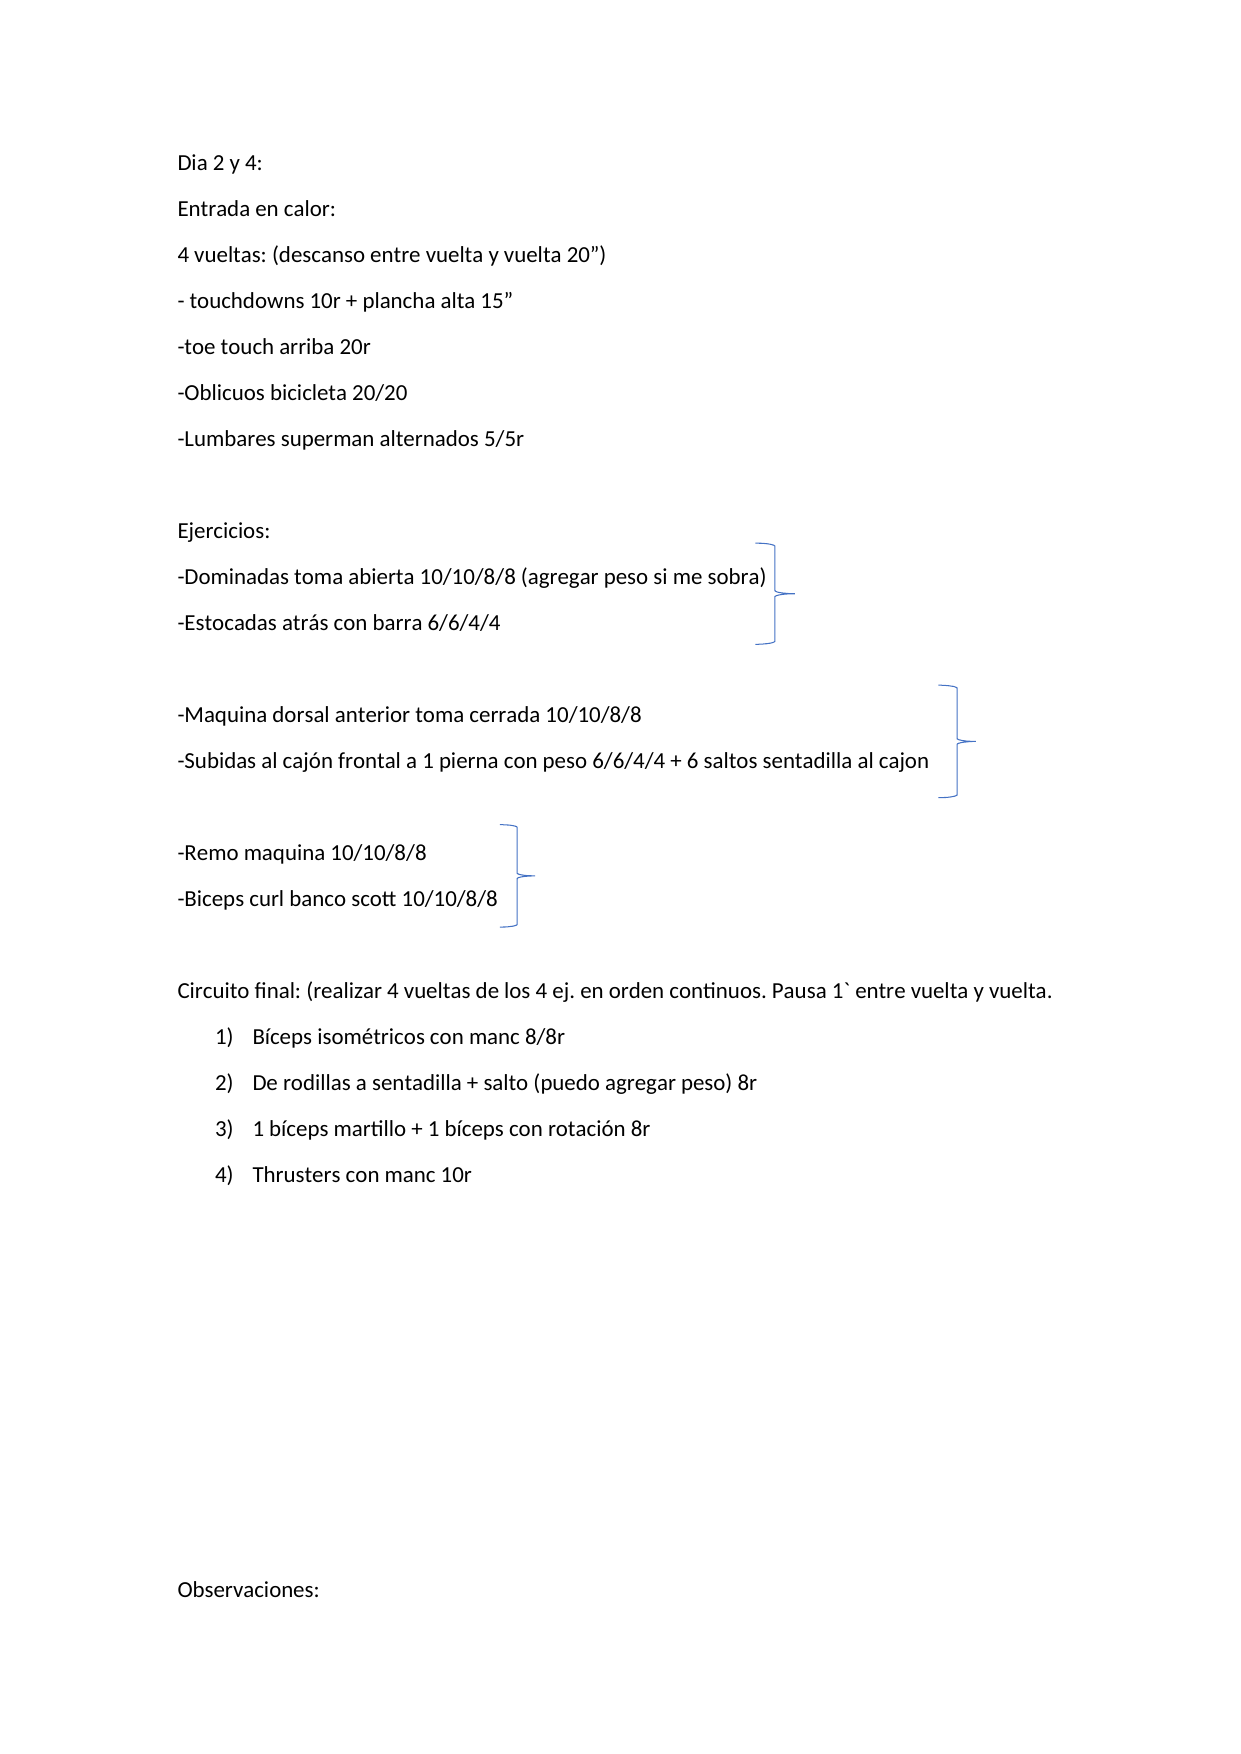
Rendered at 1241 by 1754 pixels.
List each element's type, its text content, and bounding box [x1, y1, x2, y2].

text [776, 562, 1063, 590]
text -Lumbares superman alternados 5/5r [177, 424, 1063, 452]
text [518, 884, 1063, 912]
text Observaciones: [177, 1575, 1063, 1603]
text -Remo maquina 10/10/8/8 [177, 838, 516, 866]
list 1 bíceps martillo + 1 bíceps con rotación 8r [215, 1114, 1063, 1142]
list De rodillas a sentadilla + salto (puedo agregar peso) 8r [215, 1068, 1063, 1096]
text -toe touch arriba 20r [177, 332, 1063, 360]
text -Maquina dorsal anterior toma cerrada 10/10/8/8 [177, 700, 956, 728]
text -Biceps curl banco scott 10/10/8/8 [177, 884, 516, 912]
text [958, 700, 1063, 728]
text Ejercicios: [177, 516, 1063, 544]
text [958, 746, 1063, 774]
text -Estocadas atrás con barra 6/6/4/4 [177, 608, 774, 636]
list Bíceps isométricos con manc 8/8r [215, 1022, 1063, 1050]
text -Dominadas toma abierta 10/10/8/8 (agregar peso si me sobra) [177, 562, 774, 590]
text 4 vueltas: (descanso entre vuelta y vuelta 20”) [177, 240, 1063, 268]
text Circuito final: (realizar 4 vueltas de los 4 ej. en orden continuos. Pausa 1` entre vuelta y vuelta. [177, 976, 1063, 1004]
text Dia 2 y 4: [177, 148, 1063, 176]
list Thrusters con manc 10r [215, 1161, 1063, 1188]
text [776, 608, 1063, 636]
text -Oblicuos bicicleta 20/20 [177, 378, 1063, 406]
text - touchdowns 10r + plancha alta 15” [177, 286, 1063, 314]
text Entrada en calor: [177, 194, 1063, 222]
text [518, 838, 1063, 866]
text -Subidas al cajón frontal a 1 pierna con peso 6/6/4/4 + 6 saltos sentadilla al cajon [177, 746, 956, 774]
